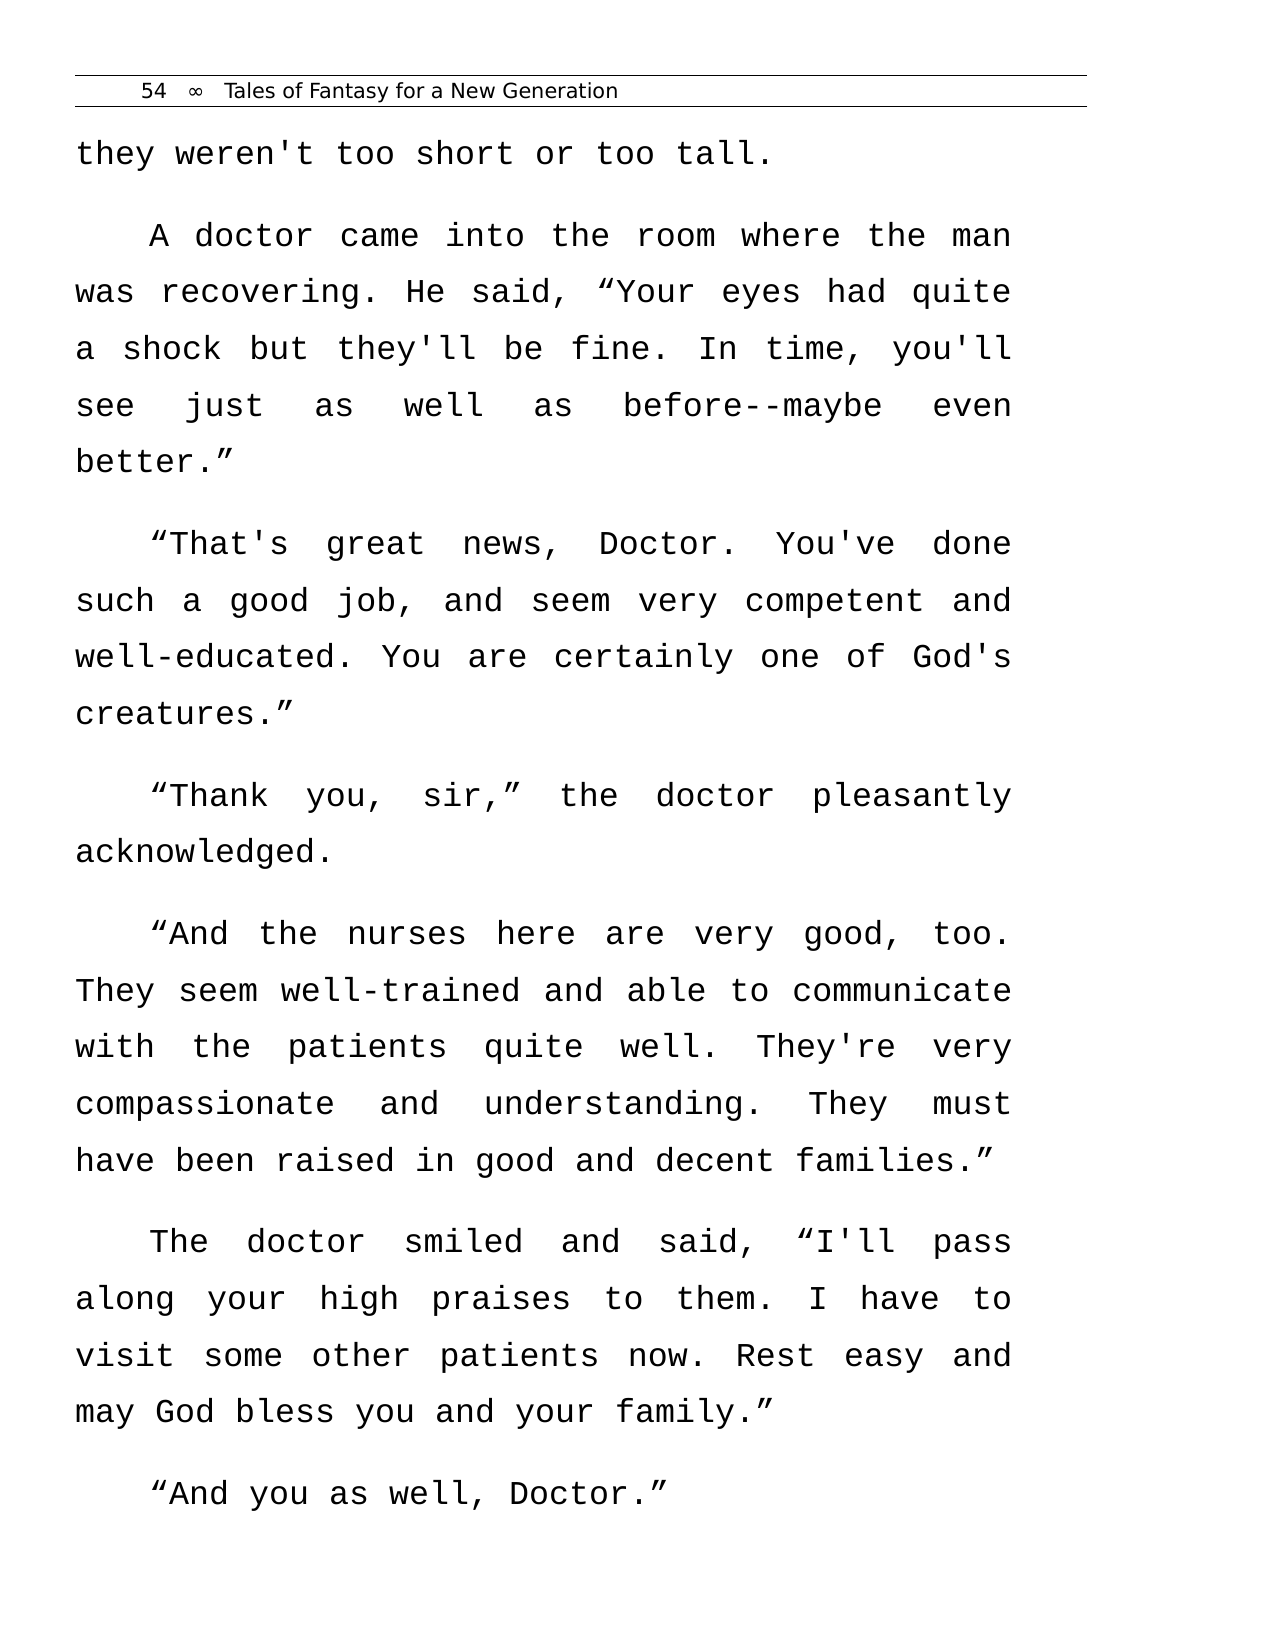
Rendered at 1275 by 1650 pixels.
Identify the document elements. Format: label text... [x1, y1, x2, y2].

text “That's great news, Doctor. You've done such a good job, and seem very competent and well-educated. You are certainly one of God's creatures.” [75, 527, 1012, 734]
text “Thank you, sir,” the doctor pleasantly acknowledged. [75, 778, 1012, 873]
text The doctor smiled and said, “I'll pass along your high praises to them. I have to visit some other patients now. Rest easy and may God bless you and your family.” [75, 1225, 1012, 1433]
text “And the nurses here are very good, too. They seem well-trained and able to communicate with the patients quite well. They're very compassionate and understanding. They must have been raised in good and decent families.” [75, 917, 1012, 1181]
text “And you as well, Doctor.” [75, 1477, 1012, 1514]
text they weren't too short or too tall. [75, 137, 1012, 174]
text A doctor came into the room where the man was recovering. He said, “Your eyes had quite a shock but they'll be fine. In time, you'll see just as well as before--maybe even better.” [75, 218, 1012, 483]
